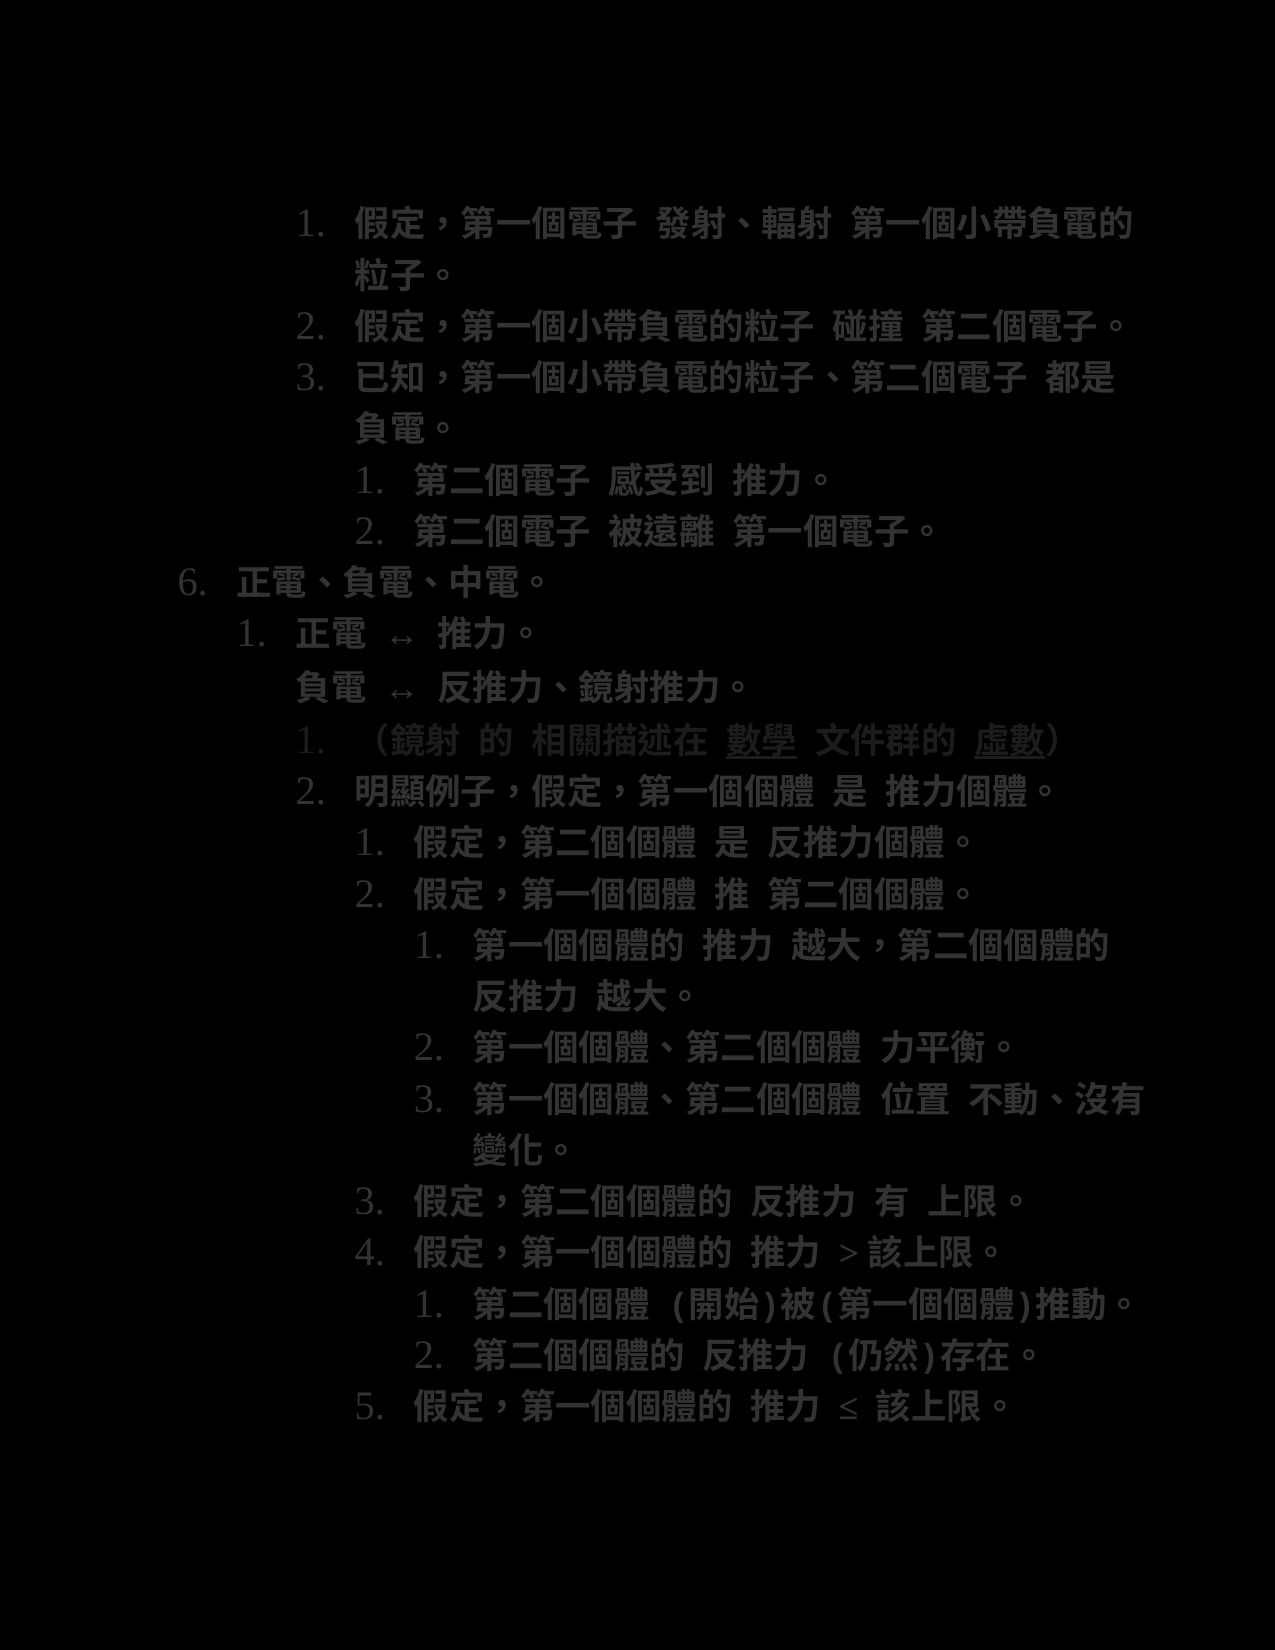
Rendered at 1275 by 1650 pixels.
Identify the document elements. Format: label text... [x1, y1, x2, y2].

list 假定，第二個個體的 反推力 有 上限。 [354, 1173, 1157, 1225]
list 正電、負電、中電。 [177, 554, 1157, 606]
list 假定，第一個個體 推 第二個個體。 [354, 866, 1157, 917]
list 第一個個體、第二個個體 力平衡。 [413, 1020, 1157, 1071]
list 負電 ↔ 反推力、鏡射推力。{、摩擦力} [236, 657, 1157, 712]
list 第二個電子 感受到 推力。 [354, 452, 1157, 503]
list 第二個個體 (開始)被(第一個個體)推動。 [413, 1276, 1157, 1327]
list 已知，第一個小帶負電的粒子、第二個電子 都是 負電。 [295, 349, 1157, 452]
list 假定，第二個個體 是 反推力個體。 [354, 815, 1157, 866]
list 正電 ↔ 推力。 [236, 606, 1157, 657]
list 第一個個體、第二個個體 位置 不動、沒有變化。 [413, 1071, 1157, 1173]
list 明顯例子，假定，第一個個體 是 推力個體。 [295, 763, 1157, 815]
list 第二個個體的 反推力 (仍然)存在。 [413, 1327, 1157, 1379]
list 假定，第一個個體的 推力 > 該上限。 [354, 1225, 1157, 1276]
list 假定，第一個小帶負電的粒子 碰撞 第二個電子。 [295, 298, 1157, 349]
list 第二個電子 被遠離 第一個電子。 [354, 503, 1157, 554]
list 假定，第一個電子 發射、輻射 第一個小帶負電的粒子。 [295, 196, 1157, 298]
list 第一個個體的 推力 越大，第二個個體的 反推力 越大。 [413, 917, 1157, 1020]
list 假定，第一個個體的 推力 ≤ 該上限。 [354, 1379, 1157, 1430]
list （鏡射 的 相關描述在 數學 文件群的 虛數） [295, 712, 1157, 763]
